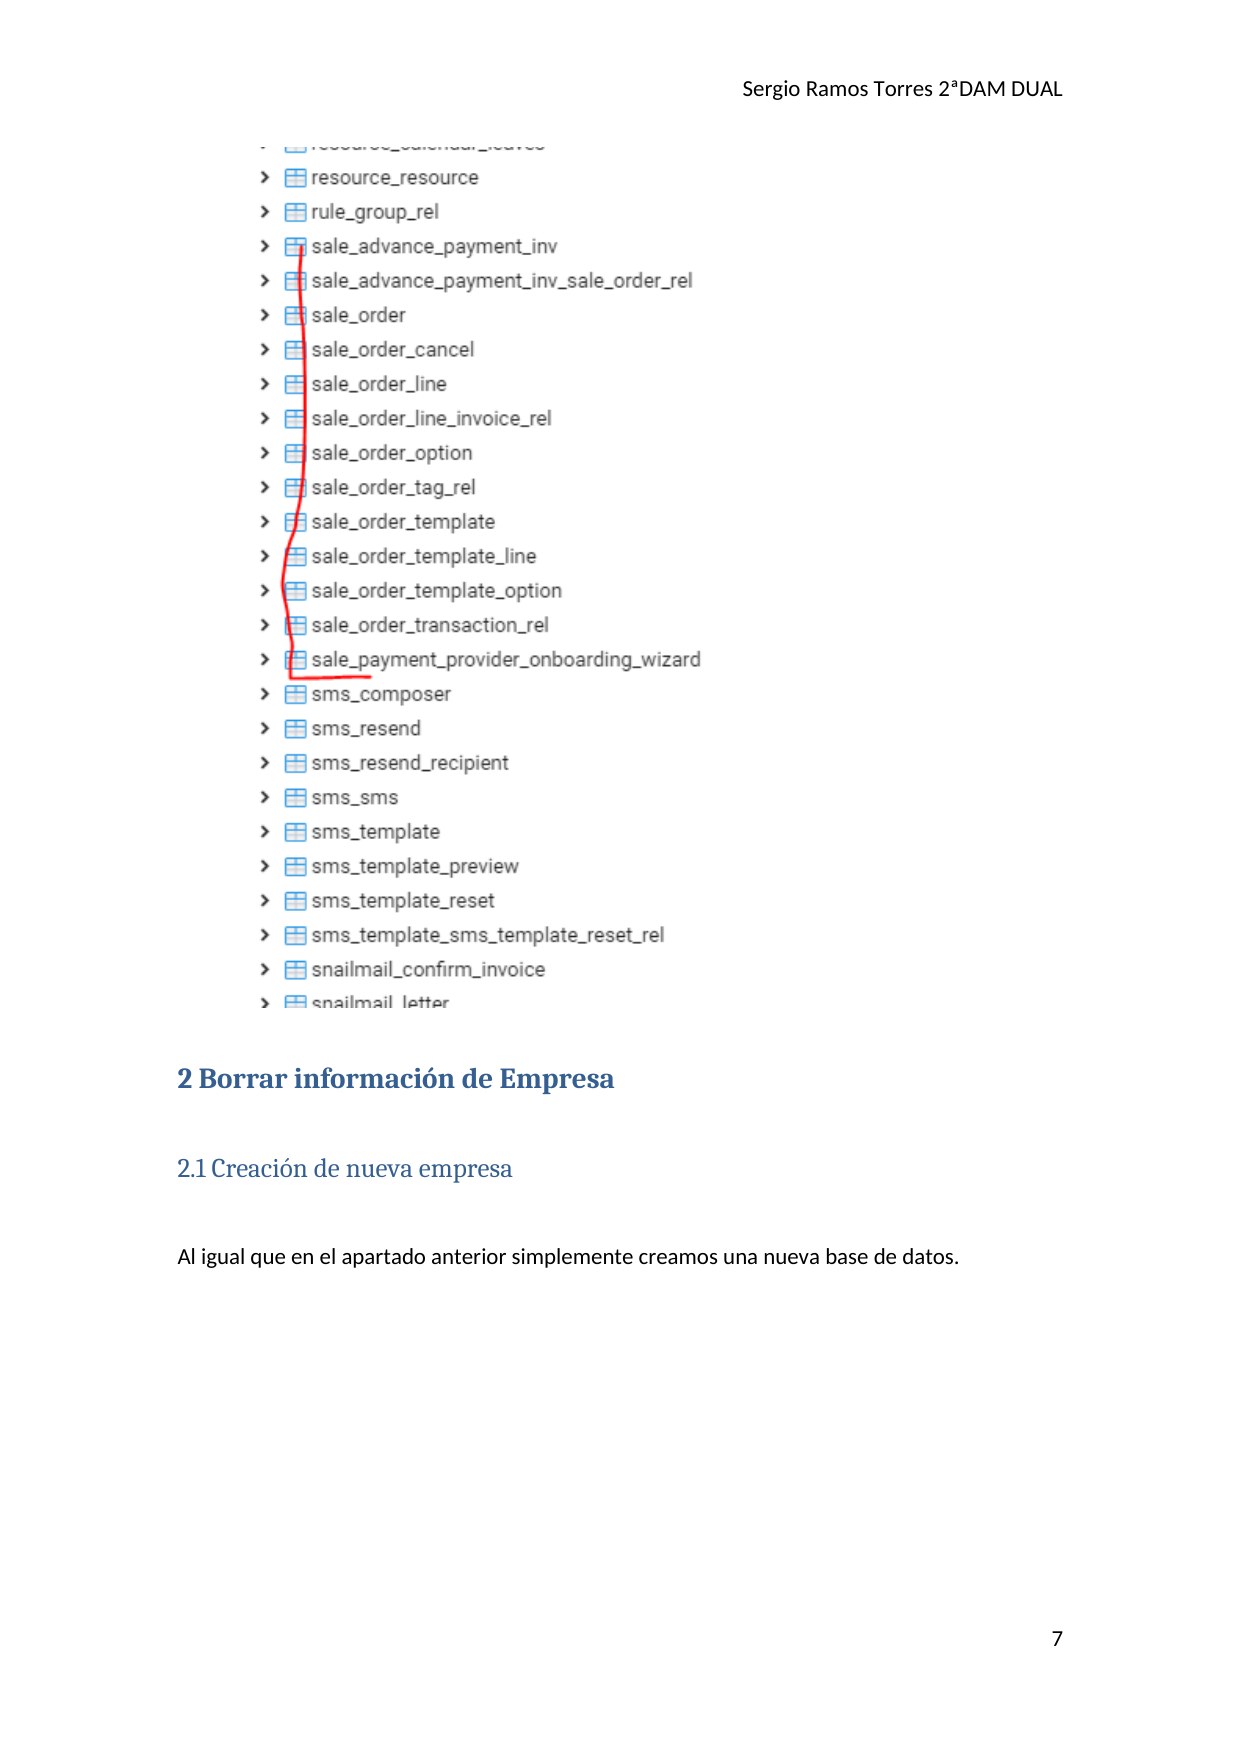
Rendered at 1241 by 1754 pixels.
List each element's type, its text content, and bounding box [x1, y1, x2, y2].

picture [177, 147, 708, 1008]
subtitle 2 Borrar información de Empresa [177, 1062, 1063, 1095]
subtitle 2.1 Creación de nueva empresa [177, 1153, 1063, 1184]
text Al igual que en el apartado anterior simplemente creamos una nueva base de datos. [177, 1242, 1063, 1270]
